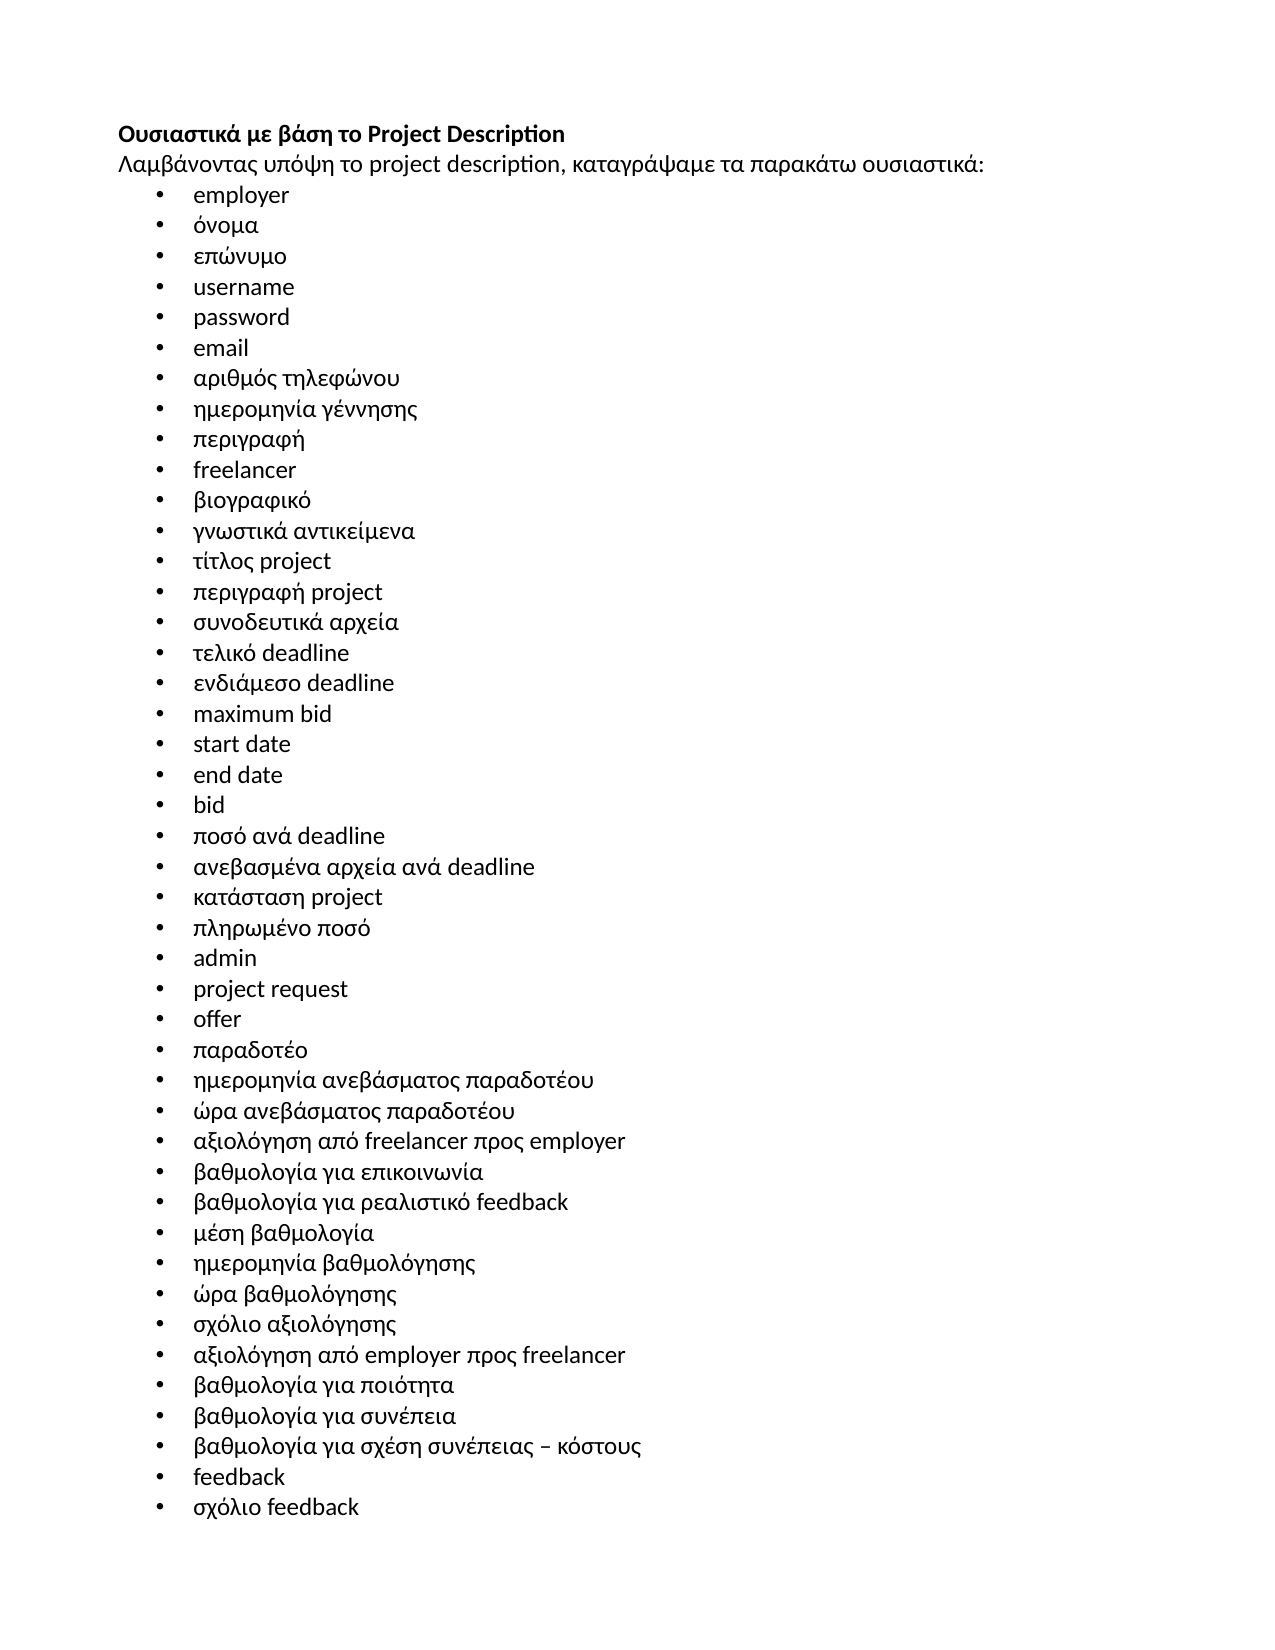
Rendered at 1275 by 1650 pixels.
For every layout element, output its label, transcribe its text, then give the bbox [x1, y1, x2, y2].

list κατάσταση project [156, 881, 1157, 912]
list σχόλιο feedback [156, 1492, 1157, 1522]
list επώνυμο [156, 240, 1157, 271]
list feedback [156, 1461, 1157, 1492]
list συνοδευτικά αρχεία [156, 606, 1157, 637]
list project request [156, 973, 1157, 1003]
list όνομα [156, 210, 1157, 240]
list βαθμολογία για σχέση συνέπειας – κόστους [156, 1431, 1157, 1461]
list bid [156, 789, 1157, 820]
list αριθμός τηλεφώνου [156, 362, 1157, 393]
list τελικό deadline [156, 637, 1157, 667]
list admin [156, 942, 1157, 973]
list βαθμολογία για ποιότητα [156, 1369, 1157, 1400]
list username [156, 271, 1157, 301]
list offer [156, 1003, 1157, 1034]
list ημερομηνία ανεβάσματος παραδοτέου [156, 1064, 1157, 1095]
list περιγραφή [156, 423, 1157, 454]
list γνωστικά αντικείμενα [156, 515, 1157, 545]
list start date [156, 728, 1157, 759]
list βιογραφικό [156, 484, 1157, 515]
list ώρα ανεβάσματος παραδοτέου [156, 1095, 1157, 1125]
list employer [156, 179, 1157, 210]
list ημερομηνία βαθμολόγησης [156, 1247, 1157, 1278]
list ώρα βαθμολόγησης [156, 1278, 1157, 1308]
list end date [156, 759, 1157, 789]
text Λαμβάνοντας υπόψη το project description, καταγράψαμε τα παρακάτω ουσιαστικά: [118, 149, 1157, 179]
list μέση βαθμολογία [156, 1217, 1157, 1247]
list σχόλιο αξιολόγησης [156, 1308, 1157, 1339]
list πληρωμένο ποσό [156, 912, 1157, 942]
list ενδιάμεσο deadline [156, 667, 1157, 698]
list maximum bid [156, 698, 1157, 728]
list βαθμολογία για επικοινωνία [156, 1156, 1157, 1186]
text Ουσιαστικά με βάση το Project Description [118, 118, 1157, 149]
list αξιολόγηση από employer προς freelancer [156, 1339, 1157, 1369]
list παραδοτέο [156, 1034, 1157, 1064]
list τίτλος project [156, 545, 1157, 576]
list freelancer [156, 454, 1157, 484]
list αξιολόγηση από freelancer προς employer [156, 1125, 1157, 1156]
list ημερομηνία γέννησης [156, 393, 1157, 423]
list password [156, 301, 1157, 332]
list ποσό ανά deadline [156, 820, 1157, 851]
list περιγραφή project [156, 576, 1157, 606]
list βαθμολογία για συνέπεια [156, 1400, 1157, 1431]
list email [156, 332, 1157, 362]
list ανεβασμένα αρχεία ανά deadline [156, 851, 1157, 881]
list βαθμολογία για ρεαλιστικό feedback [156, 1186, 1157, 1217]
